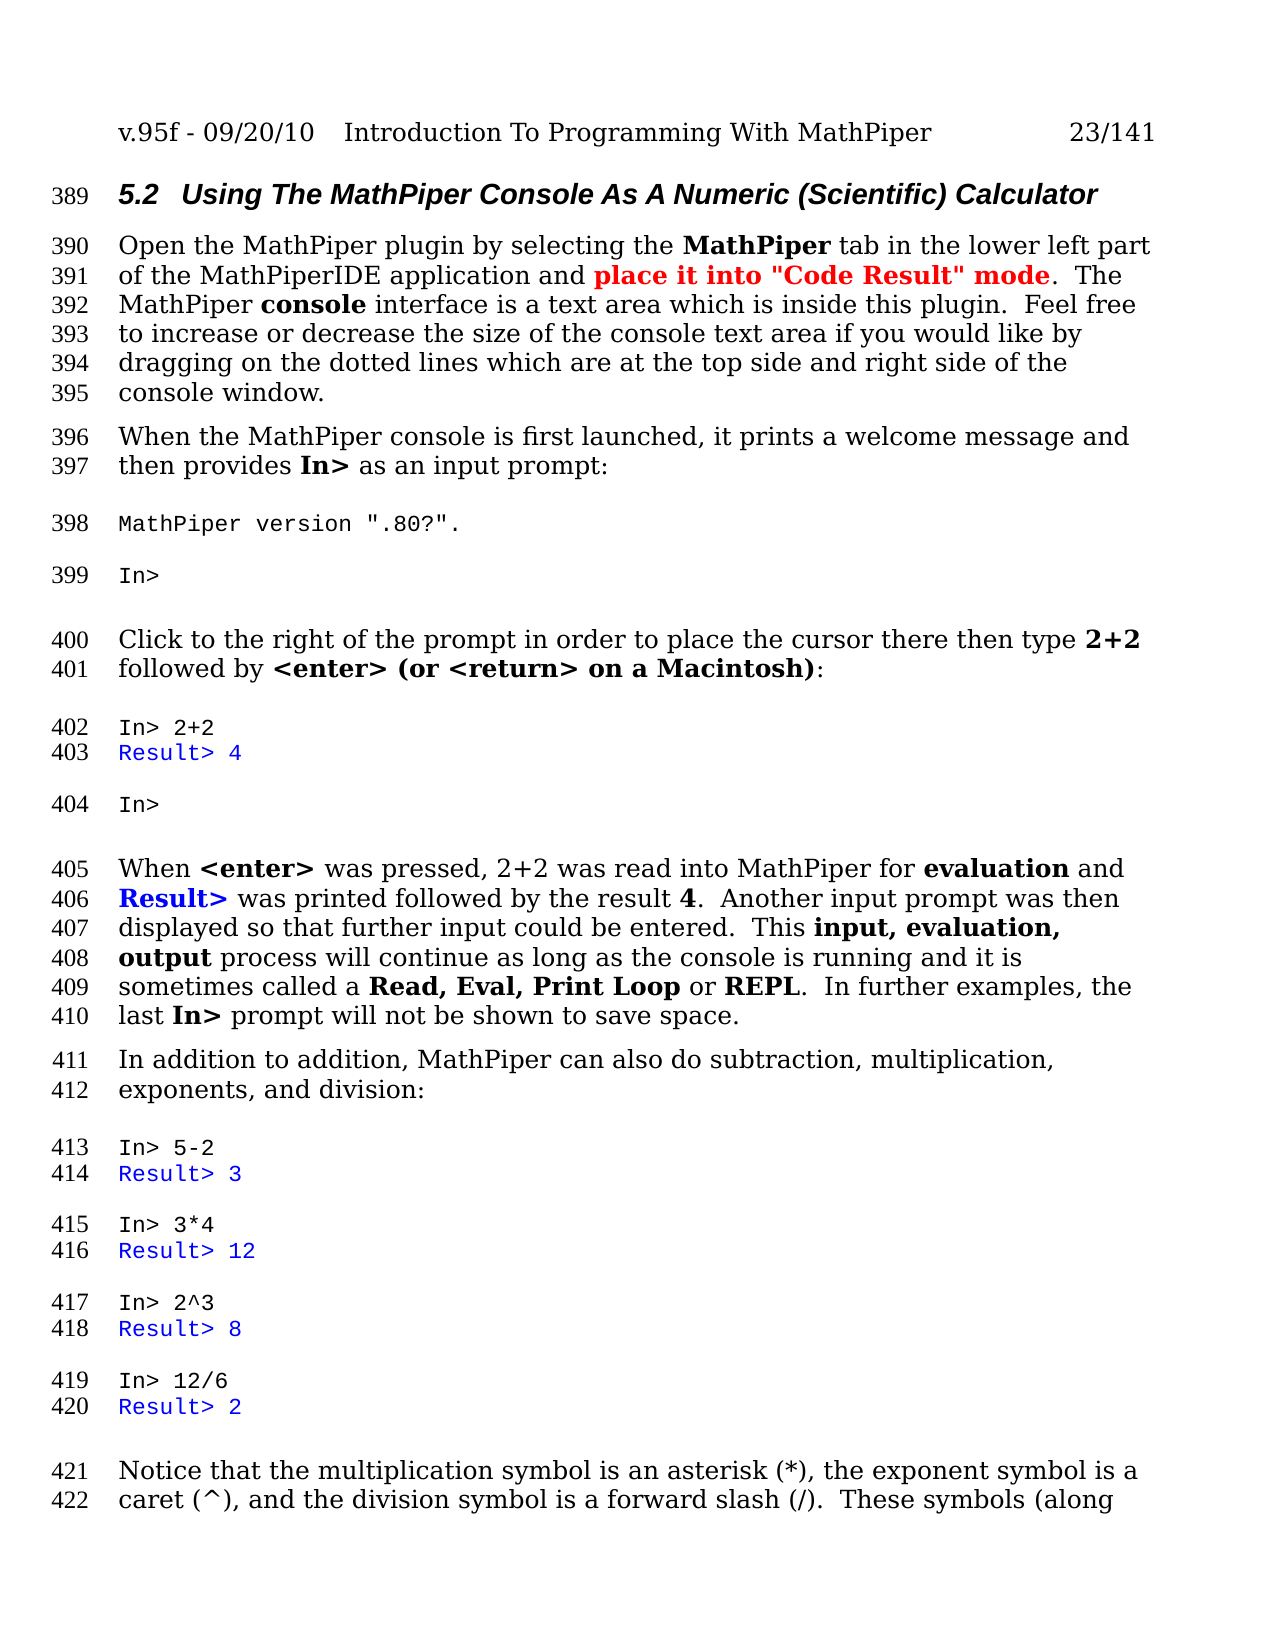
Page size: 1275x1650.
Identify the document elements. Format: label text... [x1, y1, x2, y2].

text Notice that the multiplication symbol is an asterisk (*), the exponent symbol is a caret (^), and the division symbol is a forward slash (/). These symbols (along [118, 1456, 1157, 1514]
text In> 12/6 [118, 1369, 1157, 1395]
text When <enter> was pressed, 2+2 was read into MathPiper for evaluation and Result> was printed followed by the result 4. Another input prompt was then displayed so that further input could be entered. This input, evaluation, output process will continue as long as the console is running and it is sometimes called a Read, Eval, Print Loop or REPL. In further examples, the last In> prompt will not be shown to save space. [118, 854, 1157, 1031]
text When the MathPiper console is first launched, it prints a welcome message and then provides In> as an input prompt: [118, 422, 1157, 480]
text In> 2^3 [118, 1292, 1157, 1318]
text Result> 3 [118, 1162, 1157, 1188]
text MathPiper version ".80?". [118, 512, 1157, 538]
subtitle Using The MathPiper Console As A Numeric (Scientific) Calculator [118, 177, 1157, 210]
text Click to the right of the prompt in order to place the cursor there then type 2+2 followed by <enter> (or <return> on a Macintosh): [118, 625, 1157, 684]
text Result> 12 [118, 1240, 1157, 1266]
text Result> 4 [118, 742, 1157, 768]
text In> [118, 794, 1157, 819]
text Result> 2 [118, 1395, 1157, 1421]
text In> [118, 564, 1157, 590]
text Result> 8 [118, 1318, 1157, 1343]
text In> 5-2 [118, 1136, 1157, 1162]
text In> 2+2 [118, 716, 1157, 742]
text In addition to addition, MathPiper can also do subtraction, multiplication, exponents, and division: [118, 1046, 1157, 1104]
text Open the MathPiper plugin by selecting the MathPiper tab in the lower left part of the MathPiperIDE application and place it into "Code Result" mode. The MathPiper console interface is a text area which is inside this plugin. Feel free to increase or decrease the size of the console text area if you would like by dragging on the dotted lines which are at the top side and right side of the console window. [118, 231, 1157, 407]
text In> 3*4 [118, 1214, 1157, 1240]
